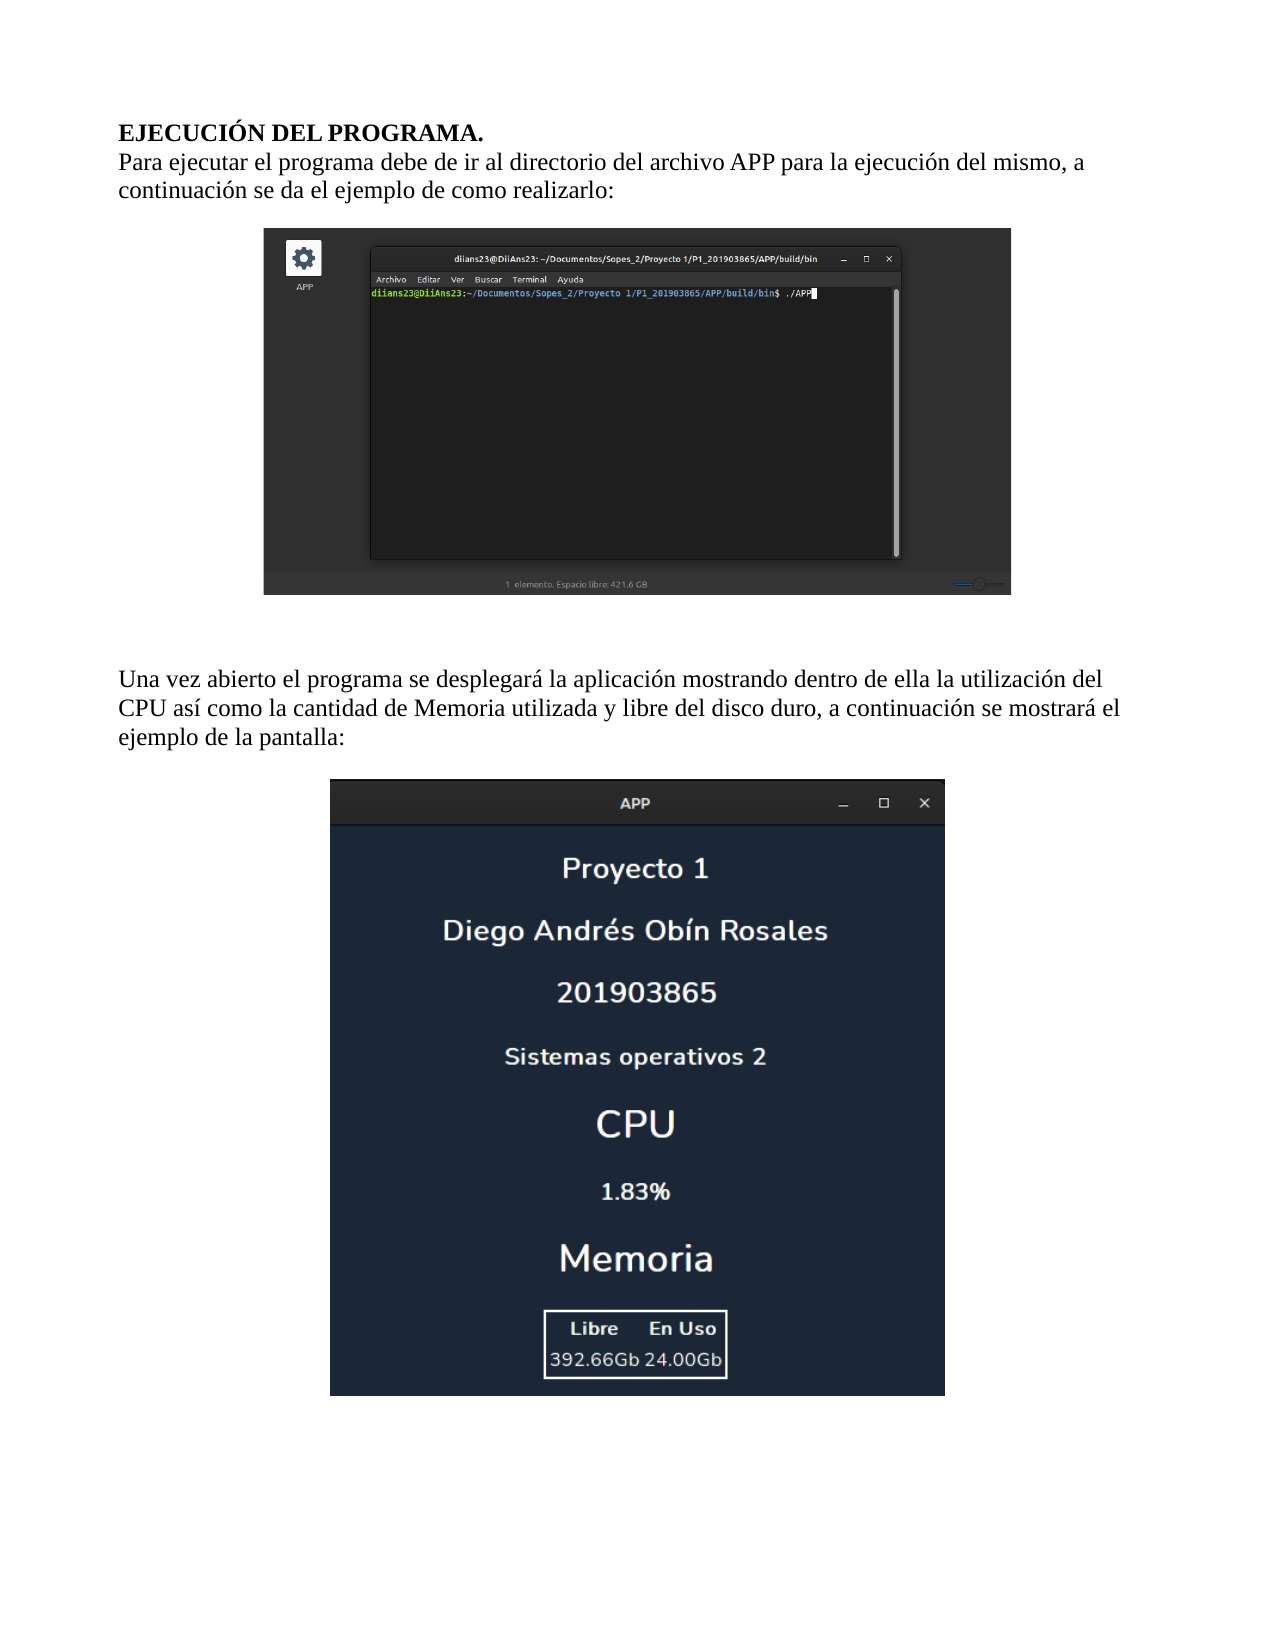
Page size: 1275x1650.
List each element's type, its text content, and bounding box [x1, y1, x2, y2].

text EJECUCIÓN DEL PROGRAMA. [118, 118, 1157, 147]
text Una vez abierto el programa se desplegará la aplicación mostrando dentro de ella la utilización del CPU así como la cantidad de Memoria utilizada y libre del disco duro, a continuación se mostrará el ejemplo de la pantalla: [118, 664, 1157, 751]
picture [330, 779, 945, 1396]
text Para ejecutar el programa debe de ir al directorio del archivo APP para la ejecución del mismo, a continuación se da el ejemplo de como realizarlo: [118, 147, 1157, 204]
picture [263, 228, 1012, 595]
